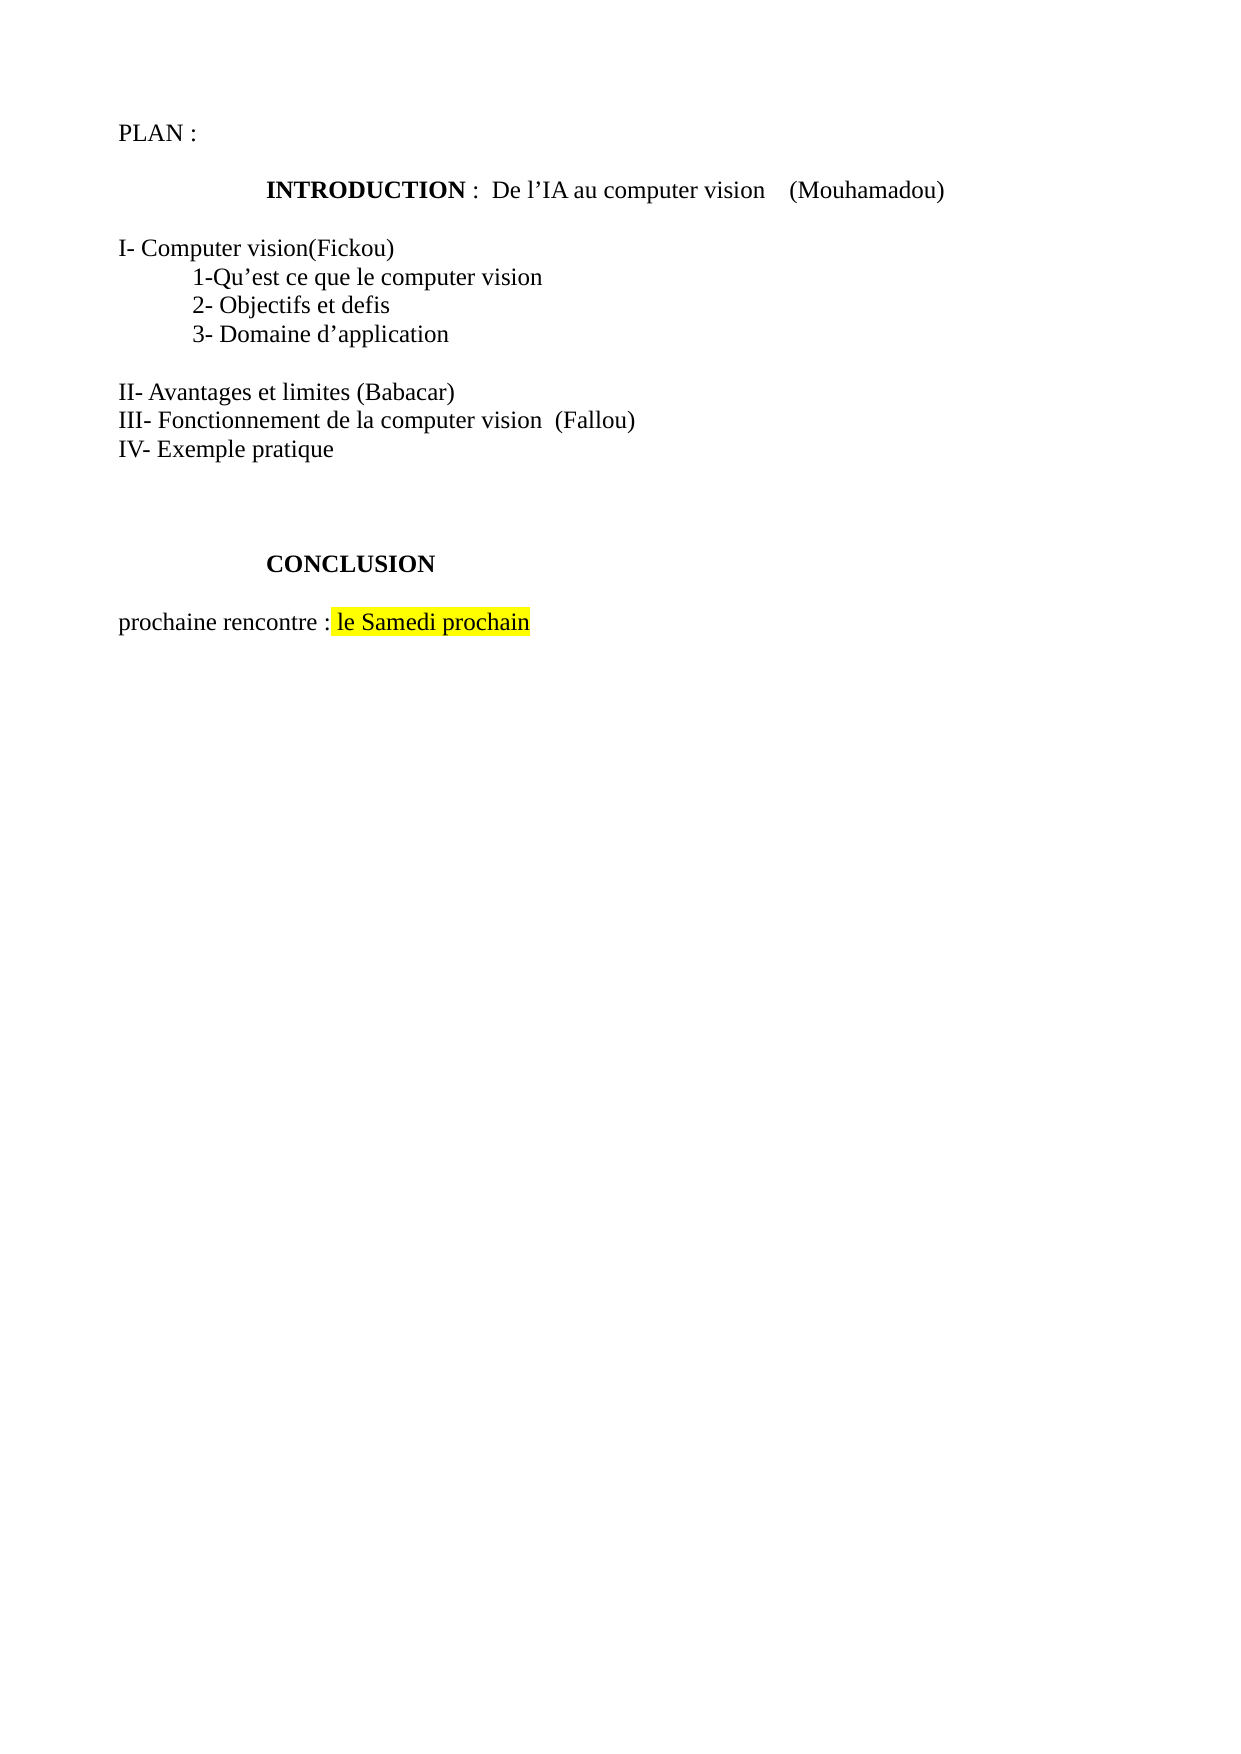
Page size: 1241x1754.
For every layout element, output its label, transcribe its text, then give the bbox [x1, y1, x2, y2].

text 2- Objectifs et defis [118, 291, 1122, 319]
text IV- Exemple pratique [118, 434, 1122, 463]
text I- Computer vision(Fickou) [118, 233, 1122, 262]
text II- Avantages et limites (Babacar) [118, 377, 1122, 406]
text 1-Qu’est ce que le computer vision [118, 262, 1122, 291]
text PLAN : [118, 118, 1122, 147]
text 3- Domaine d’application [118, 319, 1122, 348]
text prochaine rencontre : le Samedi prochain [118, 607, 1122, 636]
text III- Fonctionnement de la computer vision (Fallou) [118, 406, 1122, 434]
text CONCLUSION [118, 549, 1122, 578]
text INTRODUCTION : De l’IA au computer vision (Mouhamadou) [118, 176, 1122, 204]
